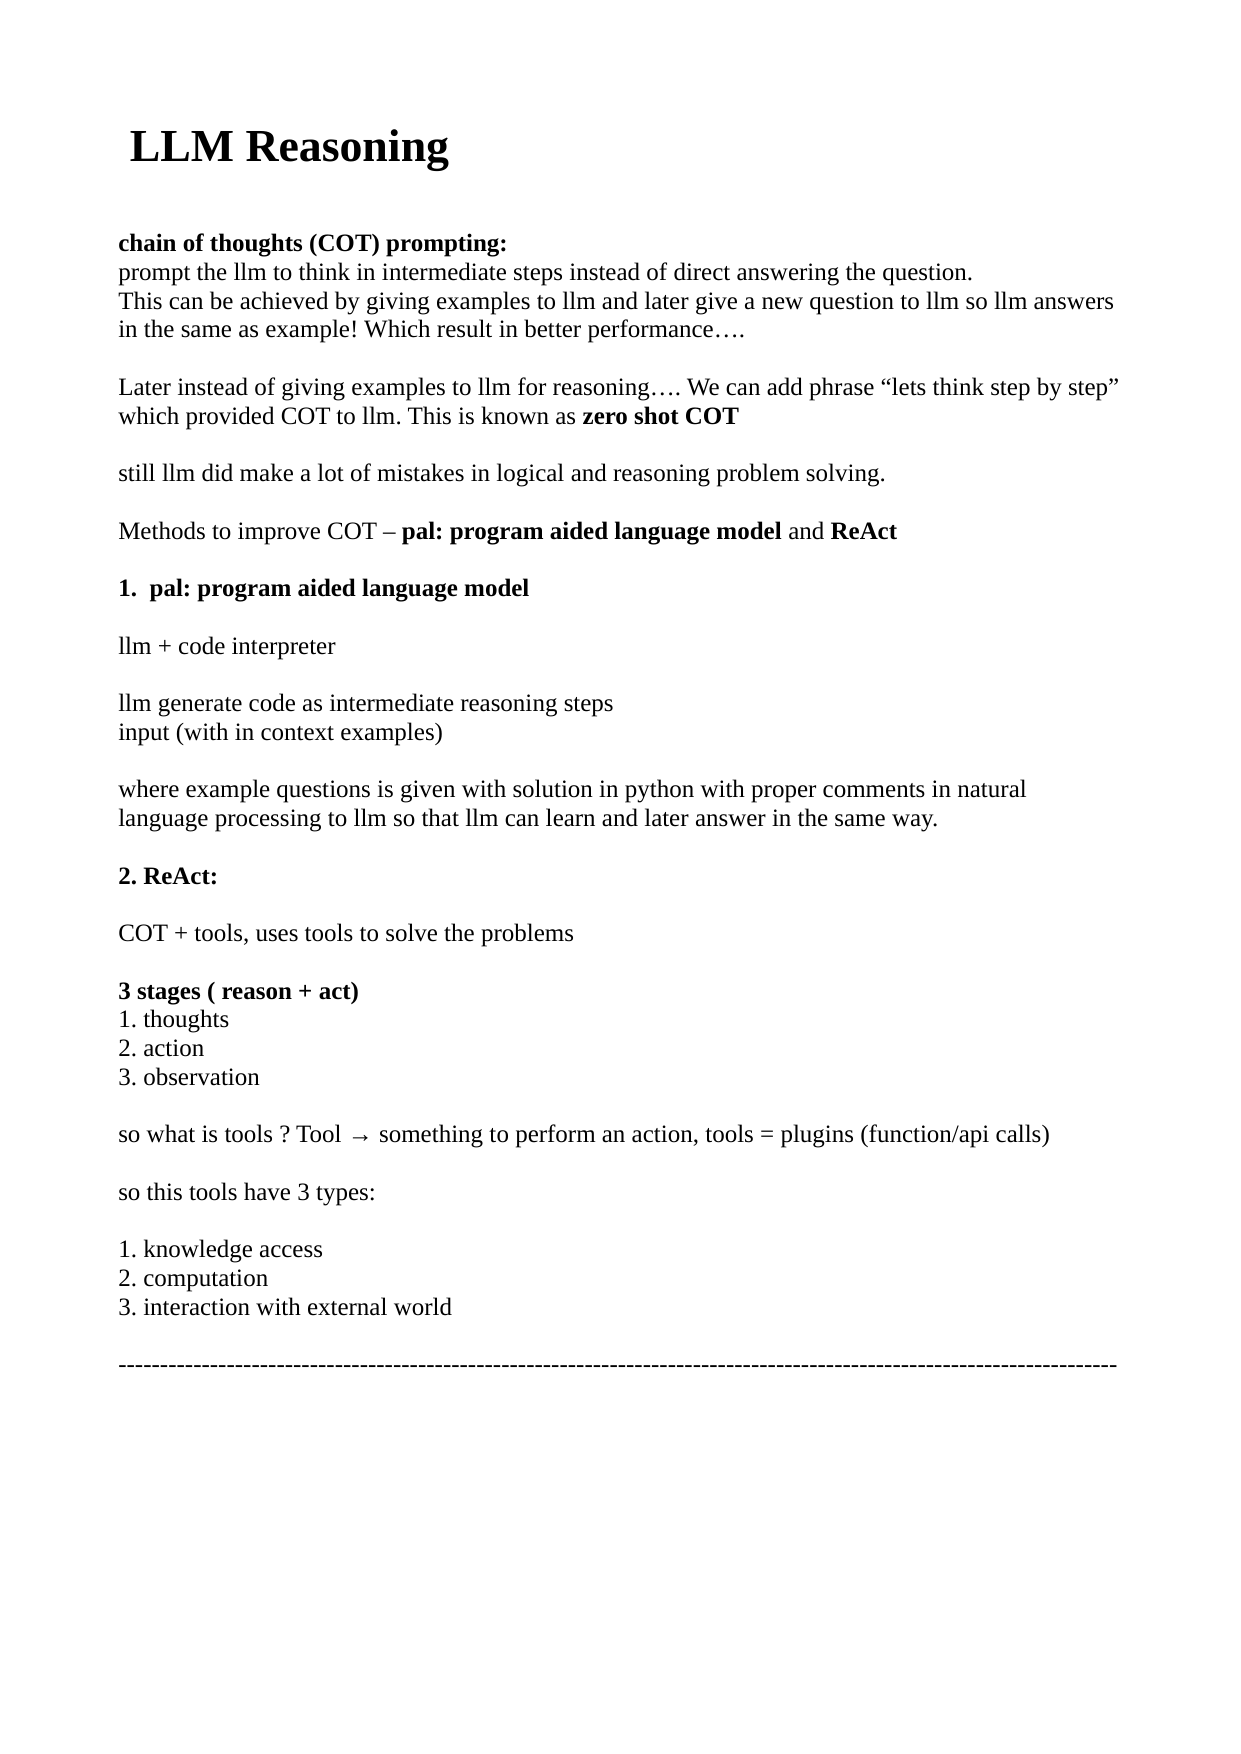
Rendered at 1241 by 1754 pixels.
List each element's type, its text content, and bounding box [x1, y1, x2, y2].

text 3. interaction with external world [118, 1292, 1122, 1321]
text 2. ReAct: [118, 861, 1122, 889]
text input (with in context examples) where example questions is given with solution in python with proper comments in natural language processing to llm so that llm can learn and later answer in the same way. [118, 717, 1122, 832]
text 1. knowledge access [118, 1234, 1122, 1263]
text 3 stages ( reason + act) [118, 976, 1122, 1004]
text ------------------------------------------------------------------------------------------------------------------------ [118, 1349, 1122, 1378]
text This can be achieved by giving examples to llm and later give a new question to llm so llm answers in the same as example! Which result in better performance…. [118, 286, 1122, 343]
text chain of thoughts (COT) prompting: prompt the llm to think in intermediate steps instead of direct answering the question. [118, 228, 1122, 286]
text Later instead of giving examples to llm for reasoning…. We can add phrase “lets think step by step” which provided COT to llm. This is known as zero shot COT [118, 372, 1122, 458]
text COT + tools, uses tools to solve the problems [118, 918, 1122, 947]
text 1. pal: program aided language model [118, 573, 1122, 602]
text still llm did make a lot of mistakes in logical and reasoning problem solving. [118, 458, 1122, 487]
text so what is tools ? Tool → something to perform an action, tools = plugins (function/api calls) [118, 1119, 1122, 1148]
text LLM Reasoning [118, 118, 1122, 171]
text 3. observation [118, 1062, 1122, 1091]
text Methods to improve COT – pal: program aided language model and ReAct [118, 516, 1122, 544]
text llm + code interpreter [118, 631, 1122, 659]
text 1. thoughts [118, 1004, 1122, 1033]
text llm generate code as intermediate reasoning steps [118, 688, 1122, 717]
text 2. action [118, 1033, 1122, 1062]
text 2. computation [118, 1263, 1122, 1292]
text so this tools have 3 types: [118, 1177, 1122, 1206]
